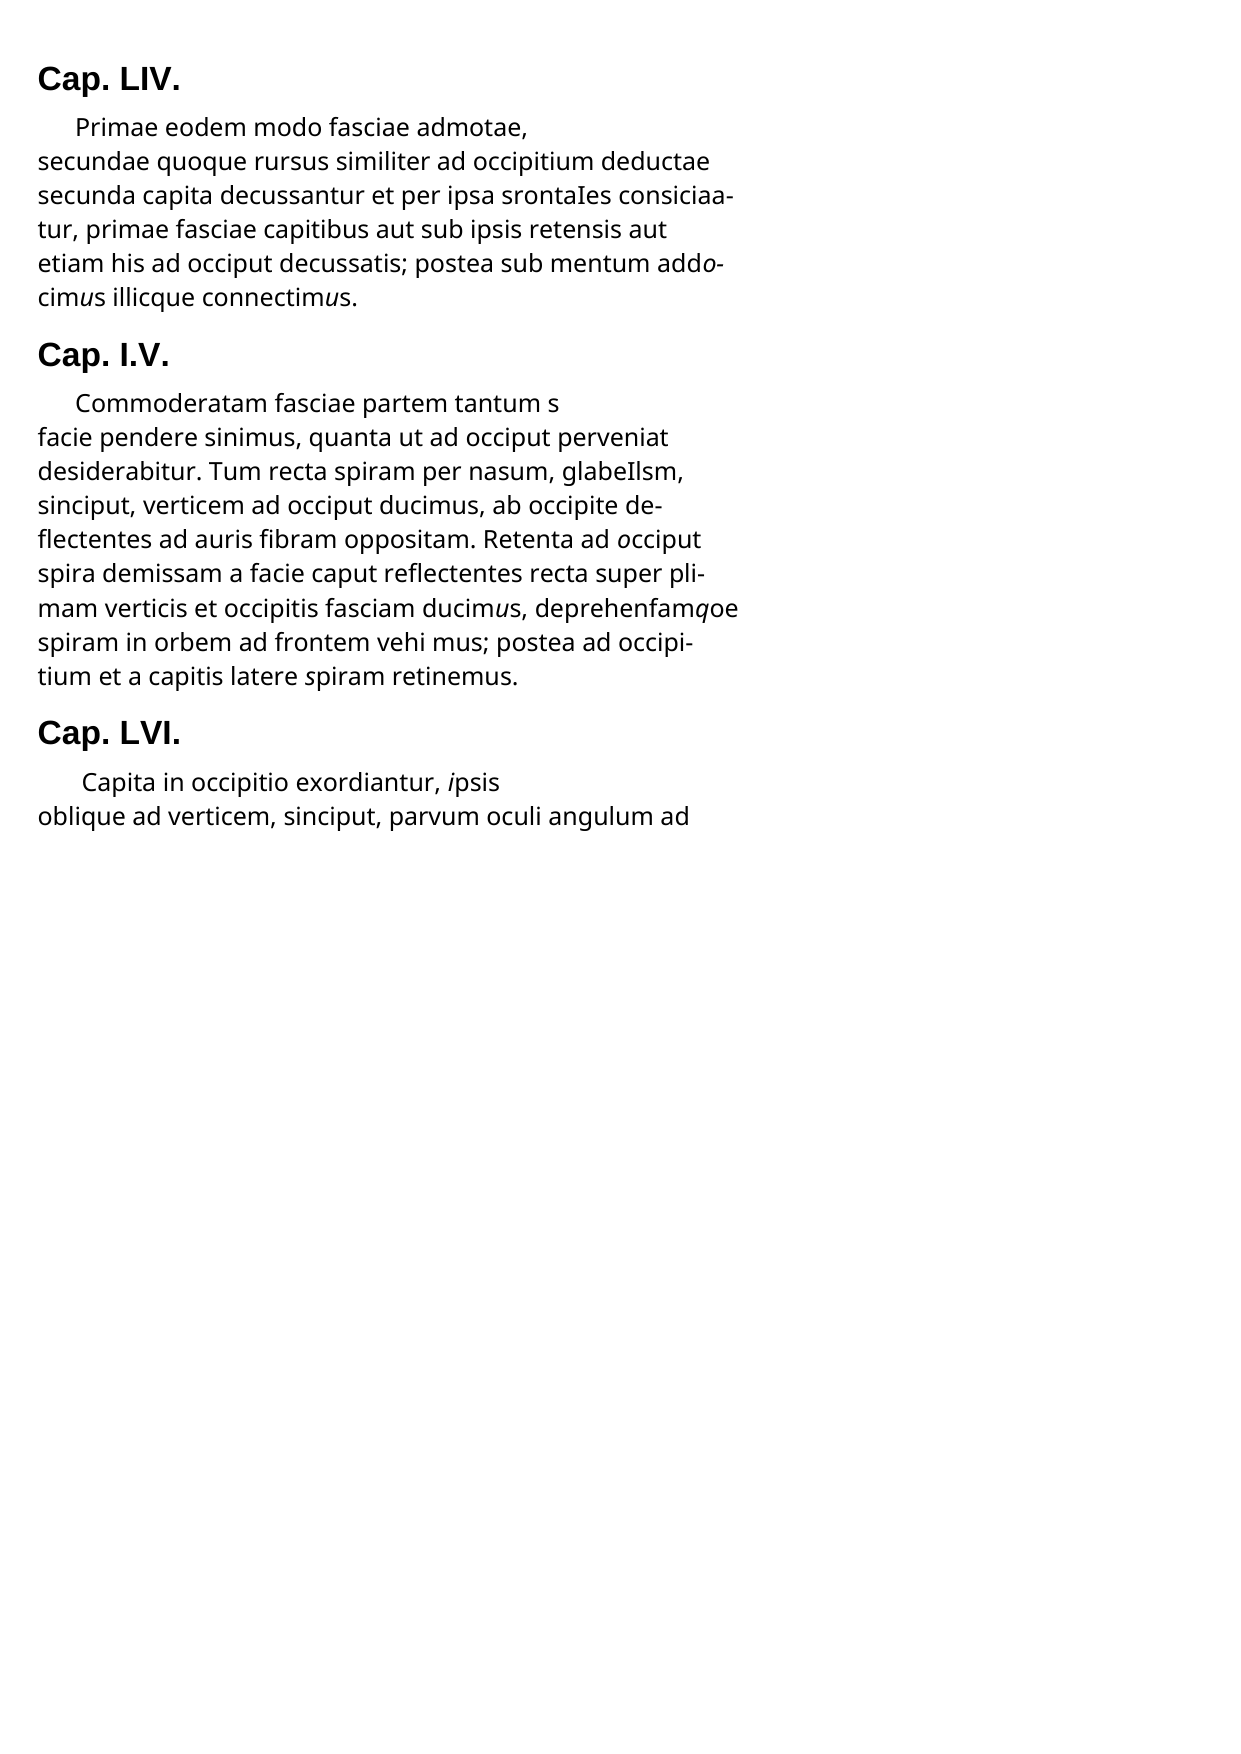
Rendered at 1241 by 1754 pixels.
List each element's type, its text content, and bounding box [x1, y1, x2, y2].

subtitle Cap. LIV. [37, 58, 1203, 97]
text Commoderatam fasciae partem tantum s facie pendere sinimus, quanta ut ad occiput perveniat desiderabitur. Tum recta spiram per nasum, glabeIlsm, sinciput, verticem ad occiput ducimus, ab occipite de- flectentes ad auris fibram oppositam. Retenta ad occiput spira demissam a facie caput reflectentes recta super pli- mam verticis et occipitis fasciam ducimus, deprehenfamqoe spiram in orbem ad frontem vehi mus; postea ad occipi- tium et a capitis latere spiram retinemus. [37, 386, 1203, 692]
subtitle Cap. LVI. [37, 713, 1203, 752]
text Primae eodem modo fasciae admotae, secundae quoque rursus similiter ad occipitium deductae secunda capita decussantur et per ipsa srontaIes consiciaa- tur, primae fasciae capitibus aut sub ipsis retensis aut etiam his ad occiput decussatis; postea sub mentum addo- cimus illicque connectimus. [37, 109, 1203, 314]
text Capita in occipitio exordiantur, ipsis oblique ad verticem, sinciput, parvum oculi angulum ad [37, 764, 1203, 832]
subtitle Cap. I.V. [37, 335, 1203, 373]
